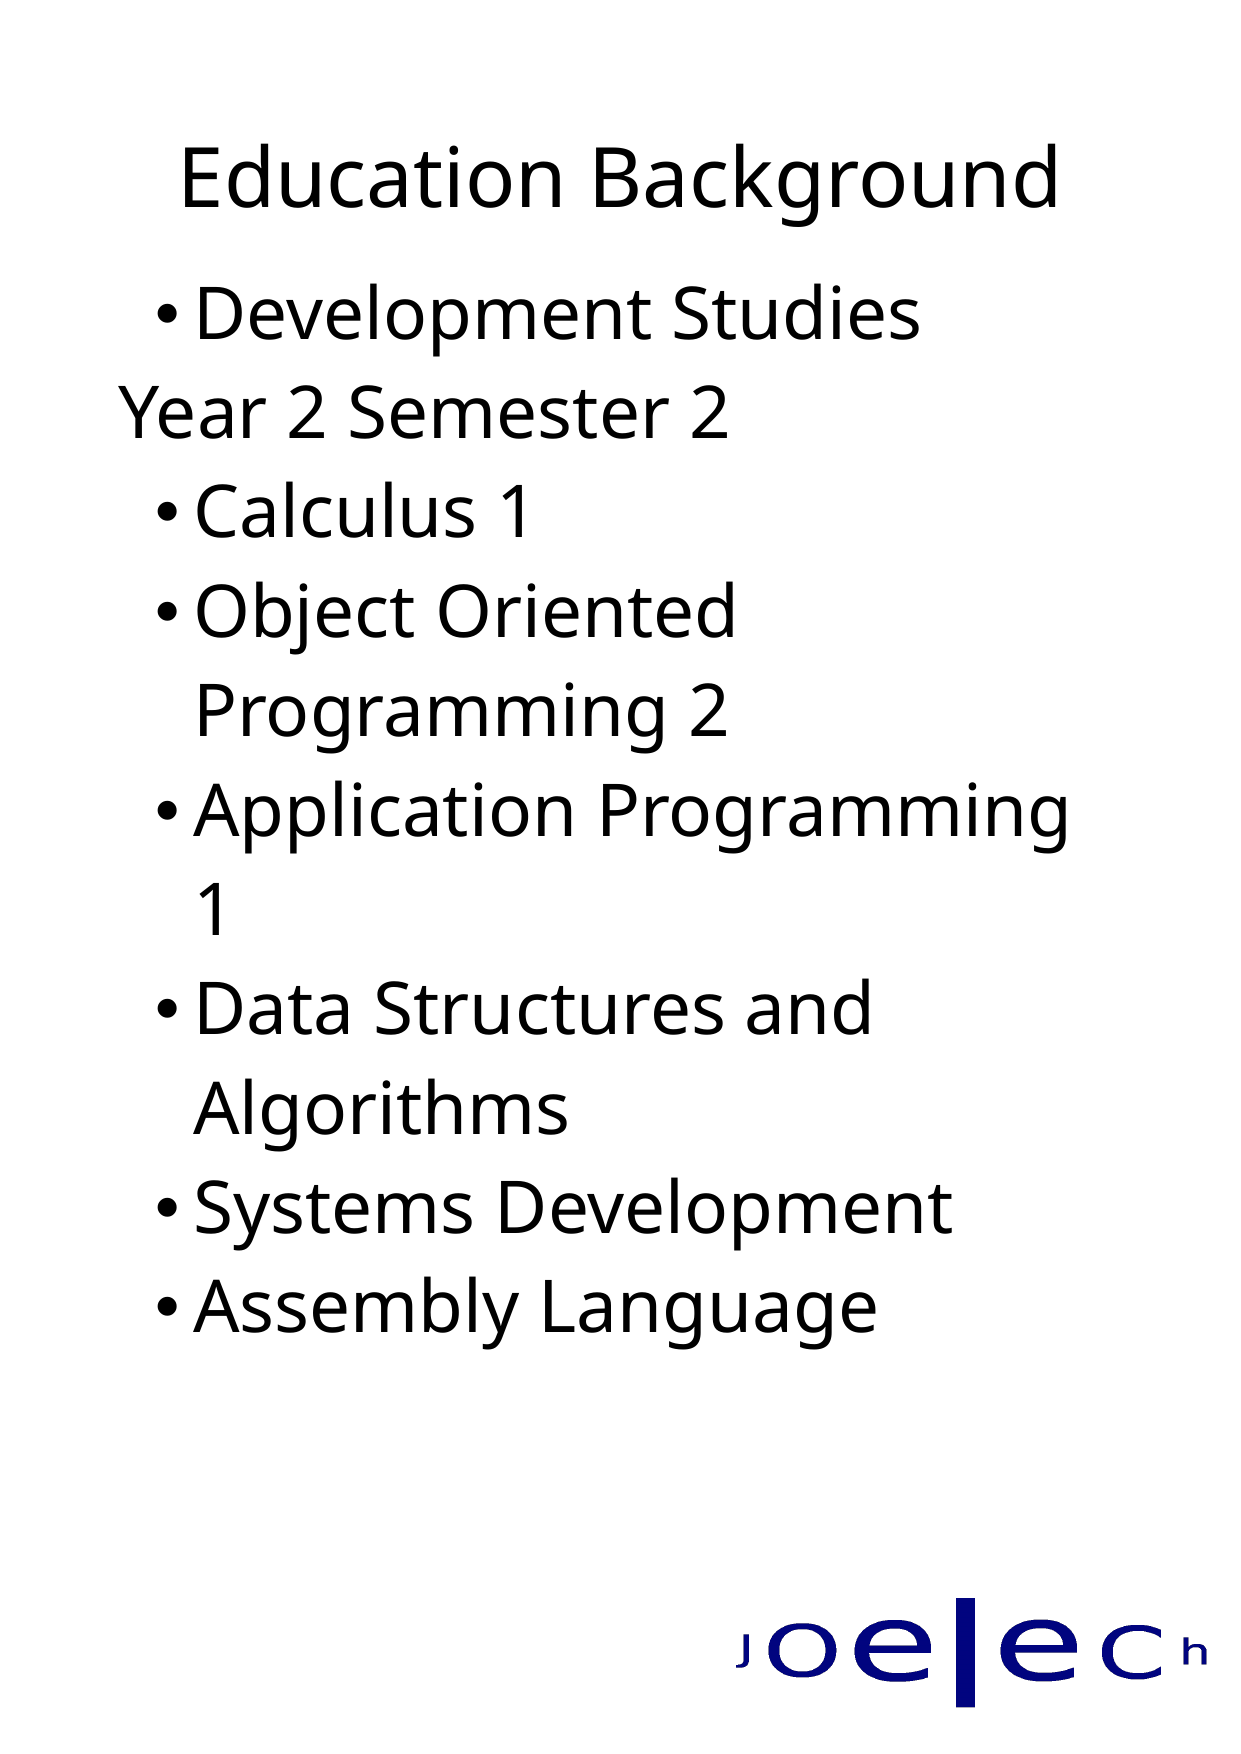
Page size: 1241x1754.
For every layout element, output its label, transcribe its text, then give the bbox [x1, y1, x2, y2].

list Object Oriented Programming 2 [156, 559, 1122, 758]
list Assembly Language [156, 1255, 1122, 1354]
picture [703, 1556, 1240, 1754]
list Development Studies [156, 261, 1122, 361]
text Year 2 Semester 2 [118, 361, 1122, 460]
list Application Programming 1 [156, 758, 1122, 957]
list Systems Development [156, 1156, 1122, 1255]
list Data Structures and Algorithms [156, 957, 1122, 1156]
list Calculus 1 [156, 460, 1122, 559]
